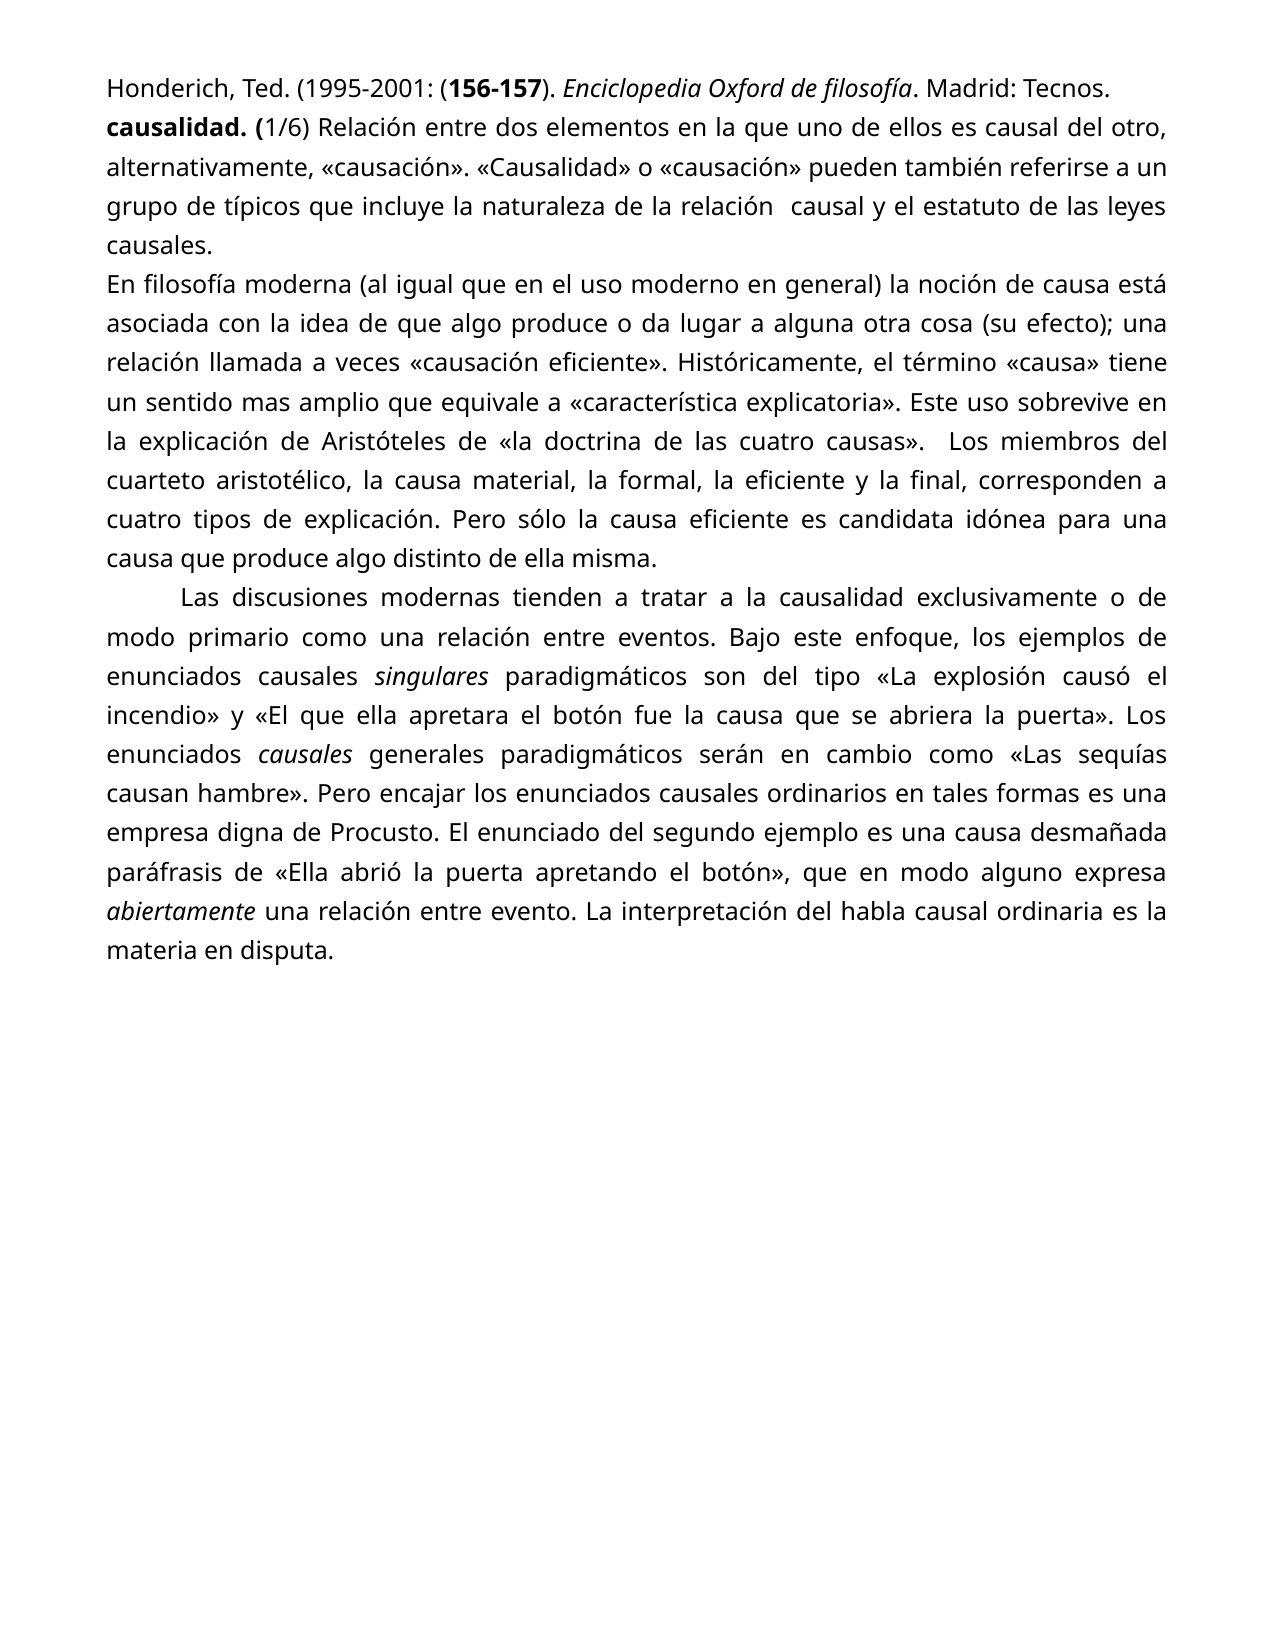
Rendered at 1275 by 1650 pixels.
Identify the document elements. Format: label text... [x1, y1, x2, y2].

text En filosofía moderna (al igual que en el uso moderno en general) la noción de causa está asociada con la idea de que algo produce o da lugar a alguna otra cosa (su efecto); una relación llamada a veces «causación eficiente». Históricamente, el término «causa» tiene un sentido mas amplio que equivale a «característica explicatoria». Este uso sobrevive en la explicación de Aristóteles de «la doctrina de las cuatro causas». Los miembros del cuarteto aristotélico, la causa material, la formal, la eficiente y la final, corresponden a cuatro tipos de explicación. Pero sólo la causa eficiente es candidata idónea para una causa que produce algo distinto de ella misma. [106, 267, 1169, 575]
text Honderich, Ted. (1995-2001: (156-157). Enciclopedia Oxford de filosofía. Madrid: Tecnos. [106, 71, 1169, 105]
text causalidad. (1/6) Relación entre dos elementos en la que uno de ellos es causal del otro, alternativamente, «causación». «Causalidad» o «causación» pueden también referirse a un grupo de típicos que incluye la naturaleza de la relación causal y el estatuto de las leyes causales. [106, 110, 1169, 262]
text Las discusiones modernas tienden a tratar a la causalidad exclusivamente o de modo primario como una relación entre eventos. Bajo este enfoque, los ejemplos de enunciados causales singulares paradigmáticos son del tipo «La explosión causó el incendio» y «El que ella apretara el botón fue la causa que se abriera la puerta». Los enunciados causales generales paradigmáticos serán en cambio como «Las sequías causan hambre». Pero encajar los enunciados causales ordinarios en tales formas es una empresa digna de Procusto. El enunciado del segundo ejemplo es una causa desmañada paráfrasis de «Ella abrió la puerta apretando el botón», que en modo alguno expresa abiertamente una relación entre evento. La interpretación del habla causal ordinaria es la materia en disputa. [106, 580, 1169, 967]
